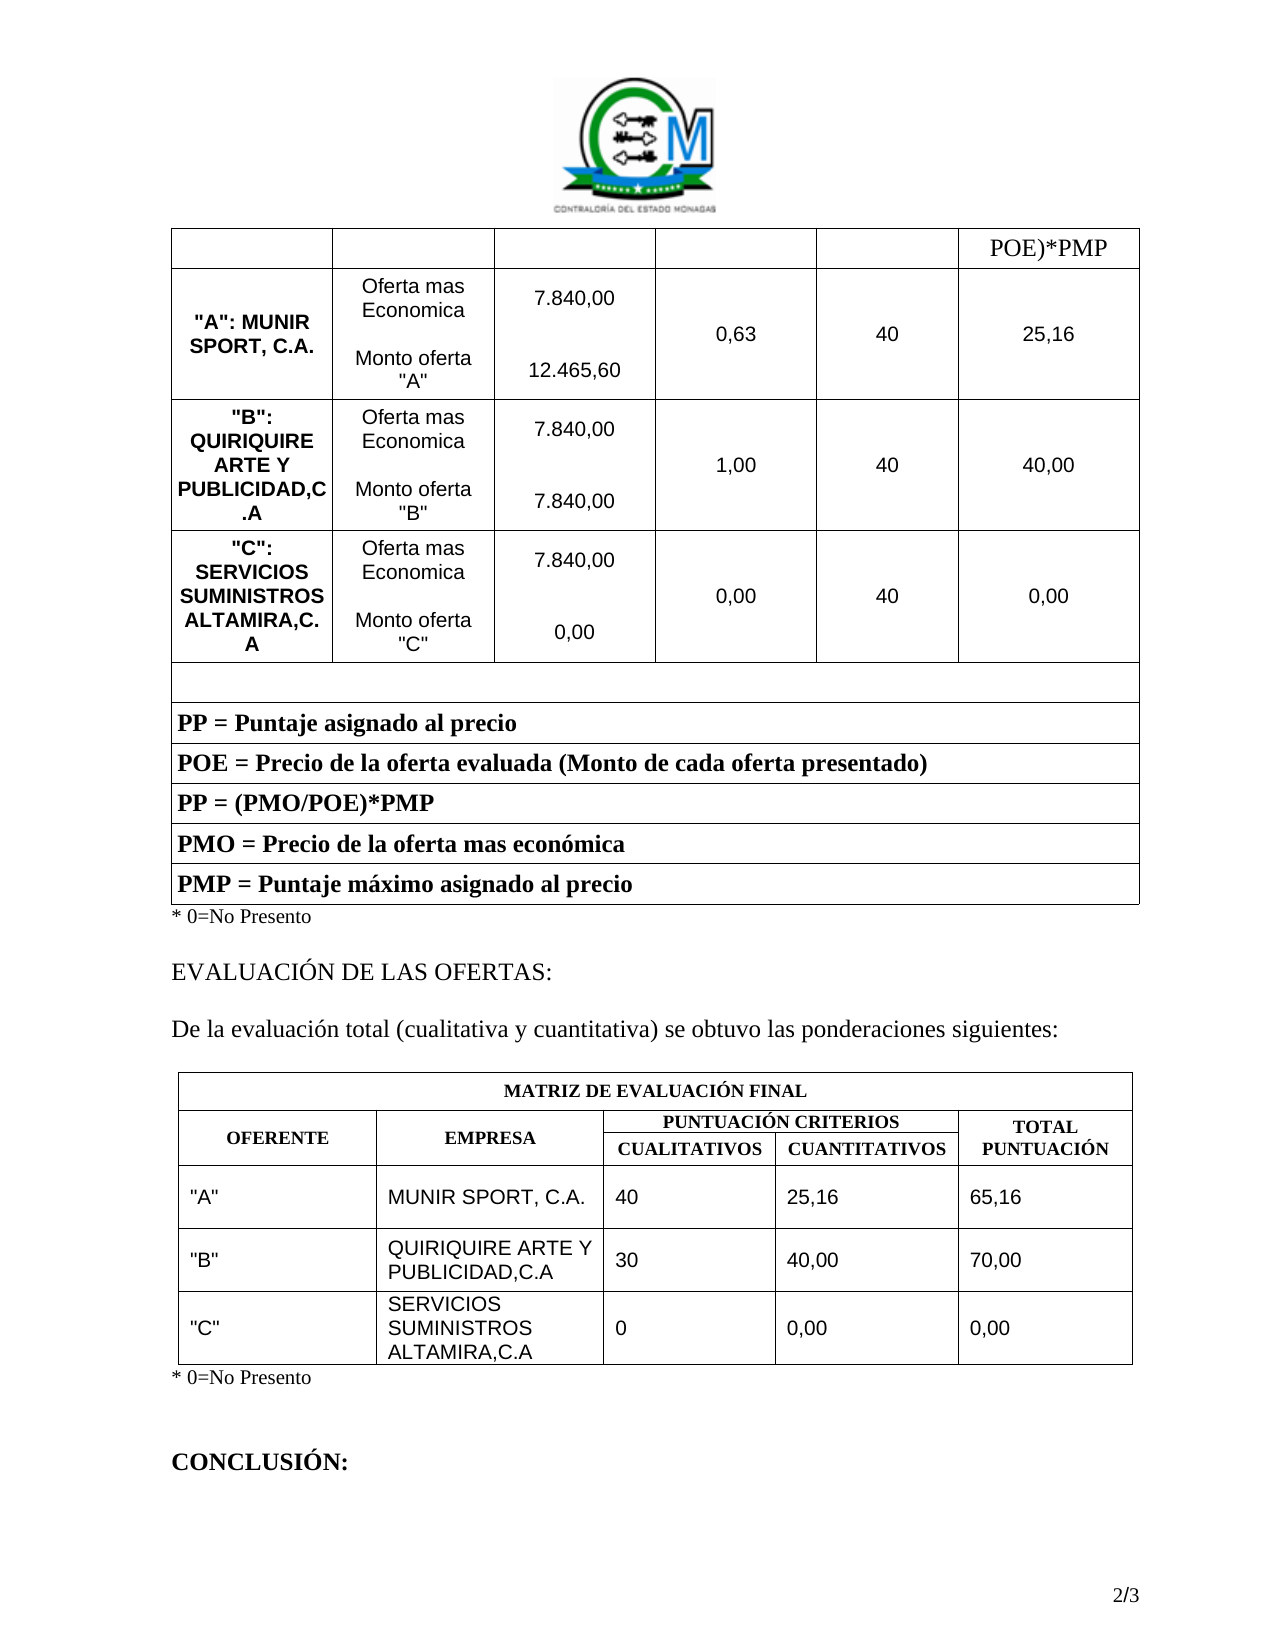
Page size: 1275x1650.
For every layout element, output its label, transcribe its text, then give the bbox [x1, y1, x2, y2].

table_cell [172, 663, 1139, 702]
table_cell PUNTUACIÓN CRITERIOS [604, 1111, 958, 1132]
table_cell QUIRIQUIRE ARTE Y PUBLICIDAD,C.A [377, 1229, 603, 1291]
text * 0=No Presento [171, 1365, 1139, 1389]
table_cell SERVICIOS SUMINISTROS ALTAMIRA,C.A [377, 1292, 603, 1364]
table_cell 0 [604, 1292, 775, 1364]
table_cell EMPRESA [377, 1111, 603, 1165]
table_cell 0,00 [959, 531, 1139, 662]
table_cell PP = Puntaje asignado al precio [172, 703, 1139, 742]
table_cell 7.840,00 12.465,60 [495, 269, 655, 399]
table_cell 0,63 [656, 269, 816, 399]
table_cell [495, 229, 655, 268]
table_cell POE)*PMP [959, 229, 1139, 268]
table_cell 40 [604, 1166, 775, 1228]
table_cell [333, 229, 494, 268]
text * 0=No Presento [171, 905, 1139, 928]
table_cell 0,00 [959, 1292, 1132, 1364]
picture [551, 75, 719, 216]
table_cell PMO = Precio de la oferta mas económica [172, 824, 1139, 863]
table_cell 0,00 [656, 531, 816, 662]
table_cell 70,00 [959, 1229, 1132, 1291]
table_cell PMP = Puntaje máximo asignado al precio [172, 864, 1139, 904]
table_cell [656, 229, 816, 268]
table_cell 1,00 [656, 400, 816, 530]
table_cell 65,16 [959, 1166, 1132, 1228]
table_cell 40 [817, 269, 958, 399]
table_cell Oferta mas Economica Monto oferta "A" [333, 269, 494, 399]
text CONCLUSIÓN: [171, 1447, 1139, 1476]
table_cell [172, 229, 332, 268]
table_cell TOTAL PUNTUACIÓN [959, 1111, 1132, 1165]
table_header MATRIZ DE EVALUACIÓN FINAL [179, 1073, 1132, 1109]
table_cell MUNIR SPORT, C.A. [377, 1166, 603, 1228]
table_cell "B" [179, 1229, 376, 1291]
table_cell 40,00 [776, 1229, 958, 1291]
table_cell 0,00 [776, 1292, 958, 1364]
text EVALUACIÓN DE LAS OFERTAS: [171, 957, 1139, 985]
table_cell [817, 229, 958, 268]
table_cell "C" [179, 1292, 376, 1364]
table_cell Oferta mas Economica Monto oferta "C" [333, 531, 494, 662]
table_cell POE = Precio de la oferta evaluada (Monto de cada oferta presentado) [172, 744, 1139, 783]
table_cell 25,16 [959, 269, 1139, 399]
table_cell PP = (PMO/POE)*PMP [172, 784, 1139, 823]
table_cell "B": QUIRIQUIRE ARTE Y PUBLICIDAD,C.A [172, 400, 332, 530]
table_cell 7.840,00 7.840,00 [495, 400, 655, 530]
table_cell 25,16 [776, 1166, 958, 1228]
table_cell "C": SERVICIOS SUMINISTROS ALTAMIRA,C.A [172, 531, 332, 662]
table_cell 7.840,00 0,00 [495, 531, 655, 662]
table_cell 40 [817, 531, 958, 662]
table_cell "A" [179, 1166, 376, 1228]
table_cell 30 [604, 1229, 775, 1291]
table_cell 40,00 [959, 400, 1139, 530]
table_cell Oferta mas Economica Monto oferta "B" [333, 400, 494, 530]
table_cell "A": MUNIR SPORT, C.A. [172, 269, 332, 399]
text De la evaluación total (cualitativa y cuantitativa) se obtuvo las ponderaciones siguientes: [171, 1014, 1139, 1043]
table_cell 40 [817, 400, 958, 530]
table_cell CUANTITATIVOS [776, 1133, 958, 1165]
table_cell OFERENTE [179, 1111, 376, 1165]
table_cell CUALITATIVOS [604, 1133, 775, 1165]
